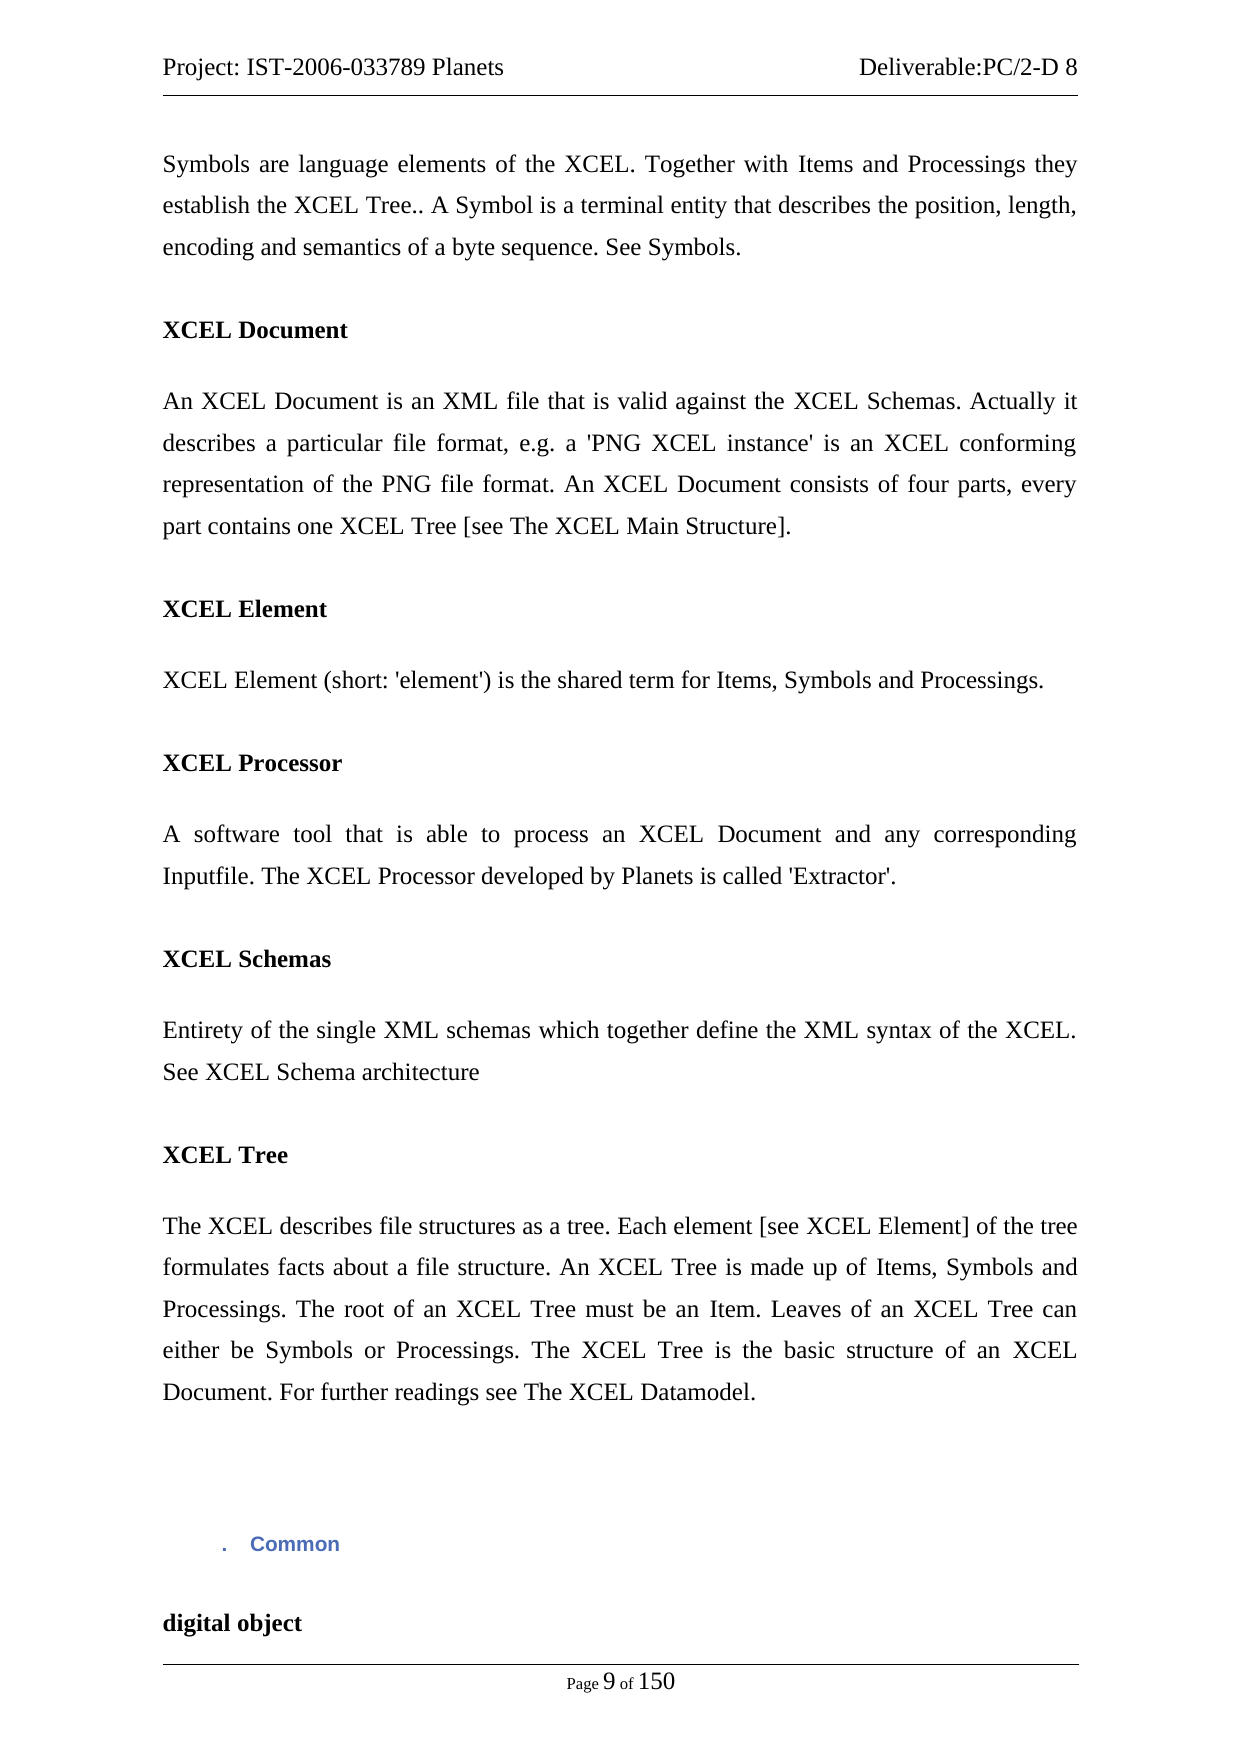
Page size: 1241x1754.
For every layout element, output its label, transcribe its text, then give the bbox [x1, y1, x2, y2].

text The XCEL describes file structures as a tree. Each element [see XCEL Element] of the tree formulates facts about a file structure. An XCEL Tree is made up of Items, Symbols and Processings. The root of an XCEL Tree must be an Item. Leaves of an XCEL Tree can either be Symbols or Processings. The XCEL Tree is the basic structure of an XCEL Document. For further readings see The XCEL Datamodel. [162, 1212, 1078, 1406]
text XCEL Element (short: 'element') is the shared term for Items, Symbols and Processings. [162, 666, 1078, 694]
text Symbols are language elements of the XCEL. Together with Items and Processings they establish the XCEL Tree.. A Symbol is a terminal entity that describes the position, length, encoding and semantics of a byte sequence. See Symbols. [162, 150, 1078, 261]
subtitle digital object [162, 1609, 1078, 1637]
subtitle XCEL Schemas [162, 945, 1078, 973]
subtitle XCEL Processor [162, 749, 1078, 777]
subtitle Common [162, 1532, 1078, 1555]
subtitle XCEL Tree [162, 1141, 1078, 1168]
text Entirety of the single XML schemas which together define the XML syntax of the XCEL. See XCEL Schema architecture [162, 1016, 1078, 1085]
text A software tool that is able to process an XCEL Document and any corresponding Inputfile. The XCEL Processor developed by Planets is called 'Extractor'. [162, 820, 1078, 889]
subtitle XCEL Element [162, 595, 1078, 623]
subtitle XCEL Document [162, 316, 1078, 344]
text An XCEL Document is an XML file that is valid against the XCEL Schemas. Actually it describes a particular file format, e.g. a 'PNG XCEL instance' is an XCEL conforming representation of the PNG file format. An XCEL Document consists of four parts, every part contains one XCEL Tree [see The XCEL Main Structure]. [162, 387, 1078, 540]
